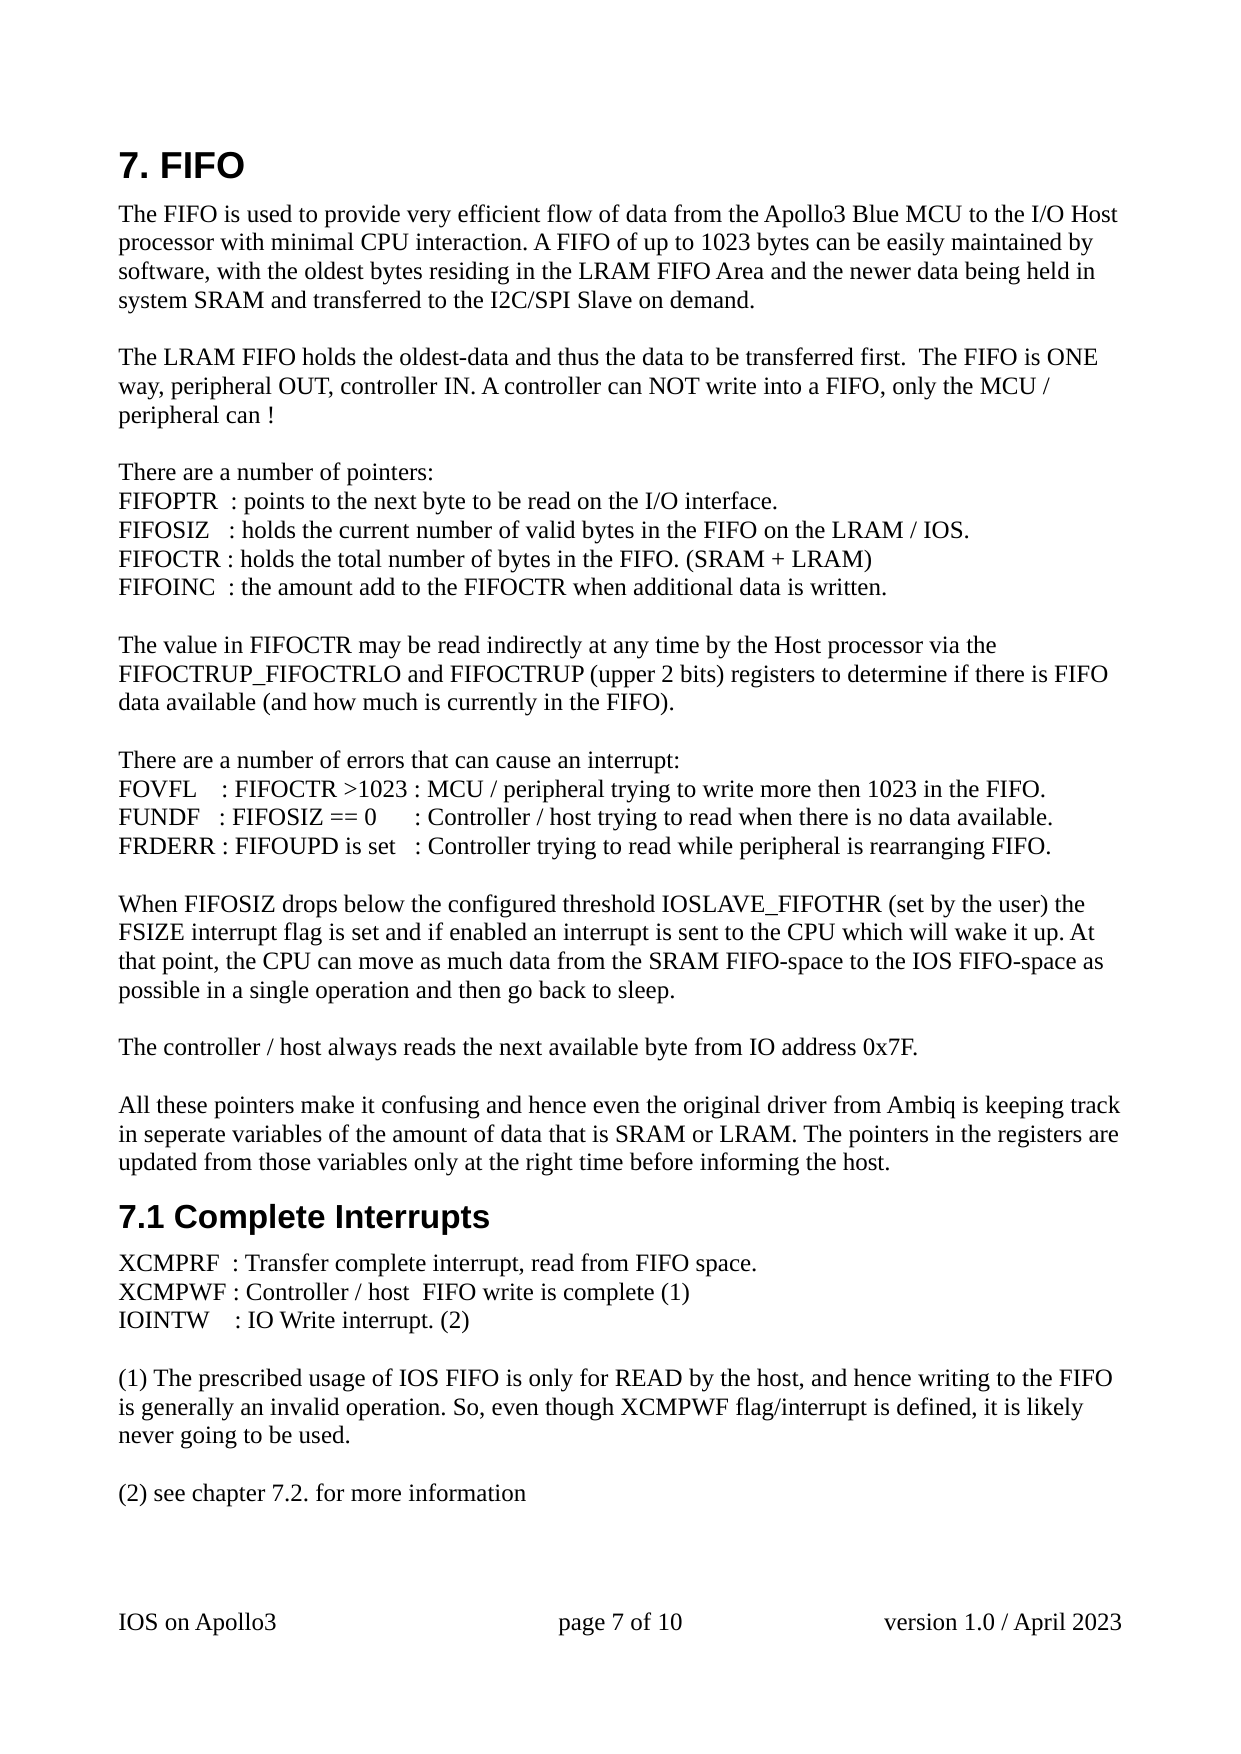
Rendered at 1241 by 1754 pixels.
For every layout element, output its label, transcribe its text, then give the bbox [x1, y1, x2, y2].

text The value in FIFOCTR may be read indirectly at any time by the Host processor via the FIFOCTRUP_FIFOCTRLO and FIFOCTRUP (upper 2 bits) registers to determine if there is FIFO data available (and how much is currently in the FIFO). [118, 630, 1122, 716]
text FIFOINC : the amount add to the FIFOCTR when additional data is written. [118, 572, 1122, 601]
text There are a number of errors that can cause an interrupt: [118, 745, 1122, 774]
text FOVFL : FIFOCTR >1023 : MCU / peripheral trying to write more then 1023 in the FIFO. [118, 774, 1122, 802]
text (1) The prescribed usage of IOS FIFO is only for READ by the host, and hence writing to the FIFO is generally an invalid operation. So, even though XCMPWF flag/interrupt is defined, it is likely never going to be used. [118, 1363, 1122, 1449]
text FIFOSIZ : holds the current number of valid bytes in the FIFO on the LRAM / IOS. [118, 515, 1122, 544]
text (2) see chapter 7.2. for more information [118, 1478, 1122, 1507]
text FIFOCTR : holds the total number of bytes in the FIFO. (SRAM + LRAM) [118, 544, 1122, 572]
text FUNDF : FIFOSIZ == 0 : Controller / host trying to read when there is no data available. [118, 802, 1122, 831]
text XCMPWF : Controller / host FIFO write is complete (1) [118, 1277, 1122, 1306]
text processor with minimal CPU interaction. A FIFO of up to 1023 bytes can be easily maintained by software, with the oldest bytes residing in the LRAM FIFO Area and the newer data being held in system SRAM and transferred to the I2C/SPI Slave on demand. [118, 227, 1122, 314]
subtitle 7. FIFO [118, 143, 1122, 186]
text XCMPRF : Transfer complete interrupt, read from FIFO space. [118, 1248, 1122, 1277]
text There are a number of pointers: [118, 457, 1122, 486]
text The controller / host always reads the next available byte from IO address 0x7F. [118, 1032, 1122, 1061]
text When FIFOSIZ drops below the configured threshold IOSLAVE_FIFOTHR (set by the user) the FSIZE interrupt flag is set and if enabled an interrupt is sent to the CPU which will wake it up. At that point, the CPU can move as much data from the SRAM FIFO-space to the IOS FIFO-space as possible in a single operation and then go back to sleep. [118, 889, 1122, 1004]
text IOINTW : IO Write interrupt. (2) [118, 1306, 1122, 1334]
text FIFOPTR : points to the next byte to be read on the I/O interface. [118, 486, 1122, 515]
text The FIFO is used to provide very efficient flow of data from the Apollo3 Blue MCU to the I/O Host [118, 199, 1122, 227]
text The LRAM FIFO holds the oldest-data and thus the data to be transferred first. The FIFO is ONE way, peripheral OUT, controller IN. A controller can NOT write into a FIFO, only the MCU / peripheral can ! [118, 342, 1122, 429]
text FRDERR : FIFOUPD is set : Controller trying to read while peripheral is rearranging FIFO. [118, 831, 1122, 860]
text All these pointers make it confusing and hence even the original driver from Ambiq is keeping track in seperate variables of the amount of data that is SRAM or LRAM. The pointers in the registers are updated from those variables only at the right time before informing the host. [118, 1090, 1122, 1176]
subtitle 7.1 Complete Interrupts [118, 1197, 1122, 1236]
